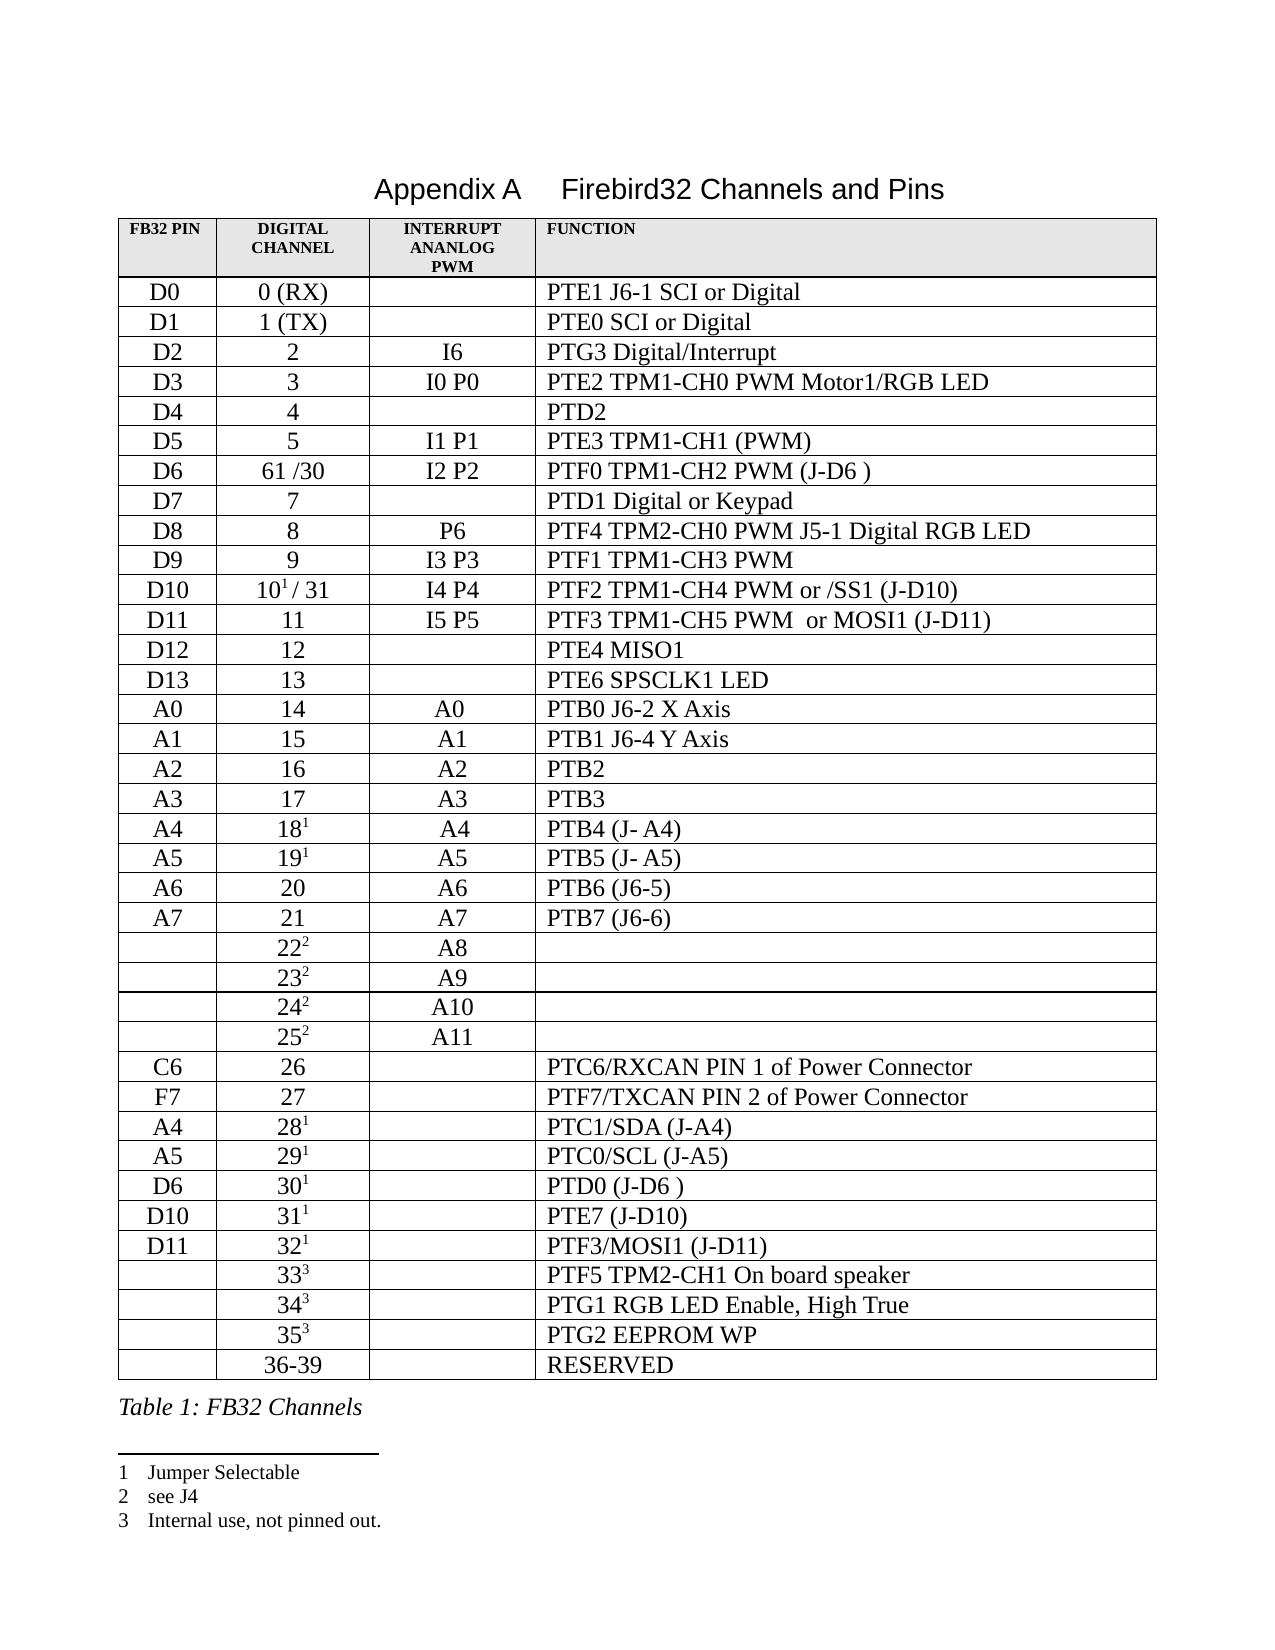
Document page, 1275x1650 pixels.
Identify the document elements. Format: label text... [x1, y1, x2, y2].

text Table 1: FB32 Channels [118, 1392, 1157, 1421]
table_cell A6 [370, 873, 535, 902]
table_cell A1 [119, 724, 216, 753]
table_cell RESERVED [536, 1350, 1156, 1379]
table_cell D11 [119, 1231, 216, 1259]
table_cell PTF3 TPM1-CH5 PWM or MOSI1 (J-D11) [536, 605, 1156, 634]
table_cell [370, 1171, 535, 1200]
table_cell A6 [119, 873, 216, 902]
table_cell 2 [217, 337, 369, 366]
table_cell A4 [119, 814, 216, 842]
table_cell [536, 993, 1156, 1021]
table_cell PTB1 J6-4 Y Axis [536, 724, 1156, 753]
table_cell 242 [217, 993, 369, 1021]
table_cell PTG1 RGB LED Enable, High True [536, 1290, 1156, 1319]
table_cell 8 [217, 516, 369, 544]
table_cell PTF2 TPM1-CH4 PWM or /SS1 (J-D10) [536, 575, 1156, 604]
table_cell [119, 1320, 216, 1349]
table_cell 9 [217, 546, 369, 574]
table_cell PTD0 (J-D6 ) [536, 1171, 1156, 1200]
table_cell PTF4 TPM2-CH0 PWM J5-1 Digital RGB LED [536, 516, 1156, 544]
table_cell D9 [119, 546, 216, 574]
table_cell [370, 397, 535, 425]
table_cell F7 [119, 1082, 216, 1111]
table_cell A3 [370, 784, 535, 813]
table_cell [370, 278, 535, 306]
table_cell PTC1/SDA (J-A4) [536, 1112, 1156, 1140]
table_cell 12 [217, 635, 369, 664]
table_cell A5 [119, 844, 216, 872]
table_cell D7 [119, 486, 216, 515]
table_cell A8 [370, 933, 535, 962]
table_cell PTF5 TPM2-CH1 On board speaker [536, 1261, 1156, 1289]
table_header FB32 PIN [119, 219, 216, 276]
table_cell PTE3 TPM1-CH1 (PWM) [536, 426, 1156, 455]
table_cell PTB2 [536, 754, 1156, 783]
table_cell [370, 1201, 535, 1230]
table_cell I2 P2 [370, 456, 535, 485]
table_cell PTB3 [536, 784, 1156, 813]
table_cell D11 [119, 605, 216, 634]
table_cell I6 [370, 337, 535, 366]
table_cell C6 [119, 1052, 216, 1081]
table_cell PTE6 SPSCLK1 LED [536, 665, 1156, 693]
table_cell [370, 486, 535, 515]
table_cell D0 [119, 278, 216, 306]
table_cell I0 P0 [370, 367, 535, 396]
table_cell D10 [119, 1201, 216, 1230]
table_cell [536, 963, 1156, 991]
table_cell [119, 1261, 216, 1289]
table_cell [370, 1052, 535, 1081]
table_cell [370, 1112, 535, 1140]
table_cell PTD2 [536, 397, 1156, 425]
table_cell 3 [217, 367, 369, 396]
table_cell D1 [119, 307, 216, 336]
table_header INTERRUPT ANANLOG PWM [370, 219, 535, 276]
table_cell PTF0 TPM1-CH2 PWM (J-D6 ) [536, 456, 1156, 485]
table_cell 27 [217, 1082, 369, 1111]
table_cell PTE4 MISO1 [536, 635, 1156, 664]
table_cell 61 /30 [217, 456, 369, 485]
table_cell 343 [217, 1290, 369, 1319]
table_cell A4 [119, 1112, 216, 1140]
table_cell A4 [370, 814, 535, 842]
table_cell [370, 1320, 535, 1349]
table_cell PTE0 SCI or Digital [536, 307, 1156, 336]
table_cell 181 [217, 814, 369, 842]
table_cell A7 [119, 903, 216, 932]
table_cell PTE1 J6-1 SCI or Digital [536, 278, 1156, 306]
table_cell A2 [119, 754, 216, 783]
table_cell 26 [217, 1052, 369, 1081]
table_cell I4 P4 [370, 575, 535, 604]
table_cell A7 [370, 903, 535, 932]
table_cell [119, 1350, 216, 1379]
table_cell A10 [370, 993, 535, 1021]
table_cell D4 [119, 397, 216, 425]
table_cell PTB5 (J- A5) [536, 844, 1156, 872]
table_cell D8 [119, 516, 216, 544]
table_cell [370, 1290, 535, 1319]
table_cell 17 [217, 784, 369, 813]
table_cell D6 [119, 456, 216, 485]
table_header FUNCTION [536, 219, 1156, 276]
table_cell 33 [217, 1261, 369, 1289]
table_cell PTD1 Digital or Keypad [536, 486, 1156, 515]
table_cell 36-39 [217, 1350, 369, 1379]
table_cell PTB7 (J6-6) [536, 903, 1156, 932]
table_cell D5 [119, 426, 216, 455]
table_cell D6 [119, 1171, 216, 1200]
table_cell PTB6 (J6-5) [536, 873, 1156, 902]
table_cell I1 P1 [370, 426, 535, 455]
table_cell D10 [119, 575, 216, 604]
table_cell A9 [370, 963, 535, 991]
table_cell 20 [217, 873, 369, 902]
table_cell 4 [217, 397, 369, 425]
table_cell 7 [217, 486, 369, 515]
table_cell 281 [217, 1112, 369, 1140]
table_cell PTB4 (J- A4) [536, 814, 1156, 842]
table_cell 13 [217, 665, 369, 693]
table_cell 14 [217, 695, 369, 723]
table_cell [536, 1022, 1156, 1051]
table_cell PTG2 EEPROM WP [536, 1320, 1156, 1349]
table_cell I5 P5 [370, 605, 535, 634]
table_cell PTC6/RXCAN PIN 1 of Power Connector [536, 1052, 1156, 1081]
table_cell A5 [370, 844, 535, 872]
table_cell [119, 993, 216, 1021]
table_cell [119, 1290, 216, 1319]
table_cell 1 (TX) [217, 307, 369, 336]
table_cell PTF1 TPM1-CH3 PWM [536, 546, 1156, 574]
table_cell A0 [119, 695, 216, 723]
table_cell 11 [217, 605, 369, 634]
table_cell 232 [217, 963, 369, 991]
table_cell [370, 1261, 535, 1289]
table_cell 0 (RX) [217, 278, 369, 306]
table_cell 301 [217, 1171, 369, 1200]
table_header DIGITAL CHANNEL [217, 219, 369, 276]
table_cell A1 [370, 724, 535, 753]
table_cell PTF3/MOSI1 (J-D11) [536, 1231, 1156, 1259]
table_cell [370, 307, 535, 336]
table_cell A2 [370, 754, 535, 783]
table_cell [370, 635, 535, 664]
table_cell 311 [217, 1201, 369, 1230]
table_cell A11 [370, 1022, 535, 1051]
table_cell A3 [119, 784, 216, 813]
table_cell 291 [217, 1141, 369, 1170]
table_cell D3 [119, 367, 216, 396]
table_cell PTE2 TPM1-CH0 PWM Motor1/RGB LED [536, 367, 1156, 396]
table_cell 5 [217, 426, 369, 455]
table_cell PTB0 J6-2 X Axis [536, 695, 1156, 723]
table_cell A5 [119, 1141, 216, 1170]
table_cell [370, 665, 535, 693]
table_cell D13 [119, 665, 216, 693]
table_cell 321 [217, 1231, 369, 1259]
table_cell PTF7/TXCAN PIN 2 of Power Connector [536, 1082, 1156, 1111]
table_cell PTE7 (J-D10) [536, 1201, 1156, 1230]
table_cell 353 [217, 1320, 369, 1349]
table_cell 16 [217, 754, 369, 783]
table_cell 21 [217, 903, 369, 932]
table_cell I3 P3 [370, 546, 535, 574]
table_cell 191 [217, 844, 369, 872]
table_cell [370, 1231, 535, 1259]
table_cell 252 [217, 1022, 369, 1051]
table_cell [119, 963, 216, 991]
table_cell 15 [217, 724, 369, 753]
table_cell [119, 1022, 216, 1051]
table_cell [119, 933, 216, 962]
table_cell PTG3 Digital/Interrupt [536, 337, 1156, 366]
table_cell D2 [119, 337, 216, 366]
table_cell 22 [217, 933, 369, 962]
table_cell PTC0/SCL (J-A5) [536, 1141, 1156, 1170]
table_cell [370, 1141, 535, 1170]
table_cell A0 [370, 695, 535, 723]
table_cell [536, 933, 1156, 962]
subtitle Firebird32 Channels and Pins [156, 172, 1157, 205]
table_cell D12 [119, 635, 216, 664]
table_cell [370, 1350, 535, 1379]
table_cell [370, 1082, 535, 1111]
table_cell 10 / 31 [217, 575, 369, 604]
table_cell P6 [370, 516, 535, 544]
